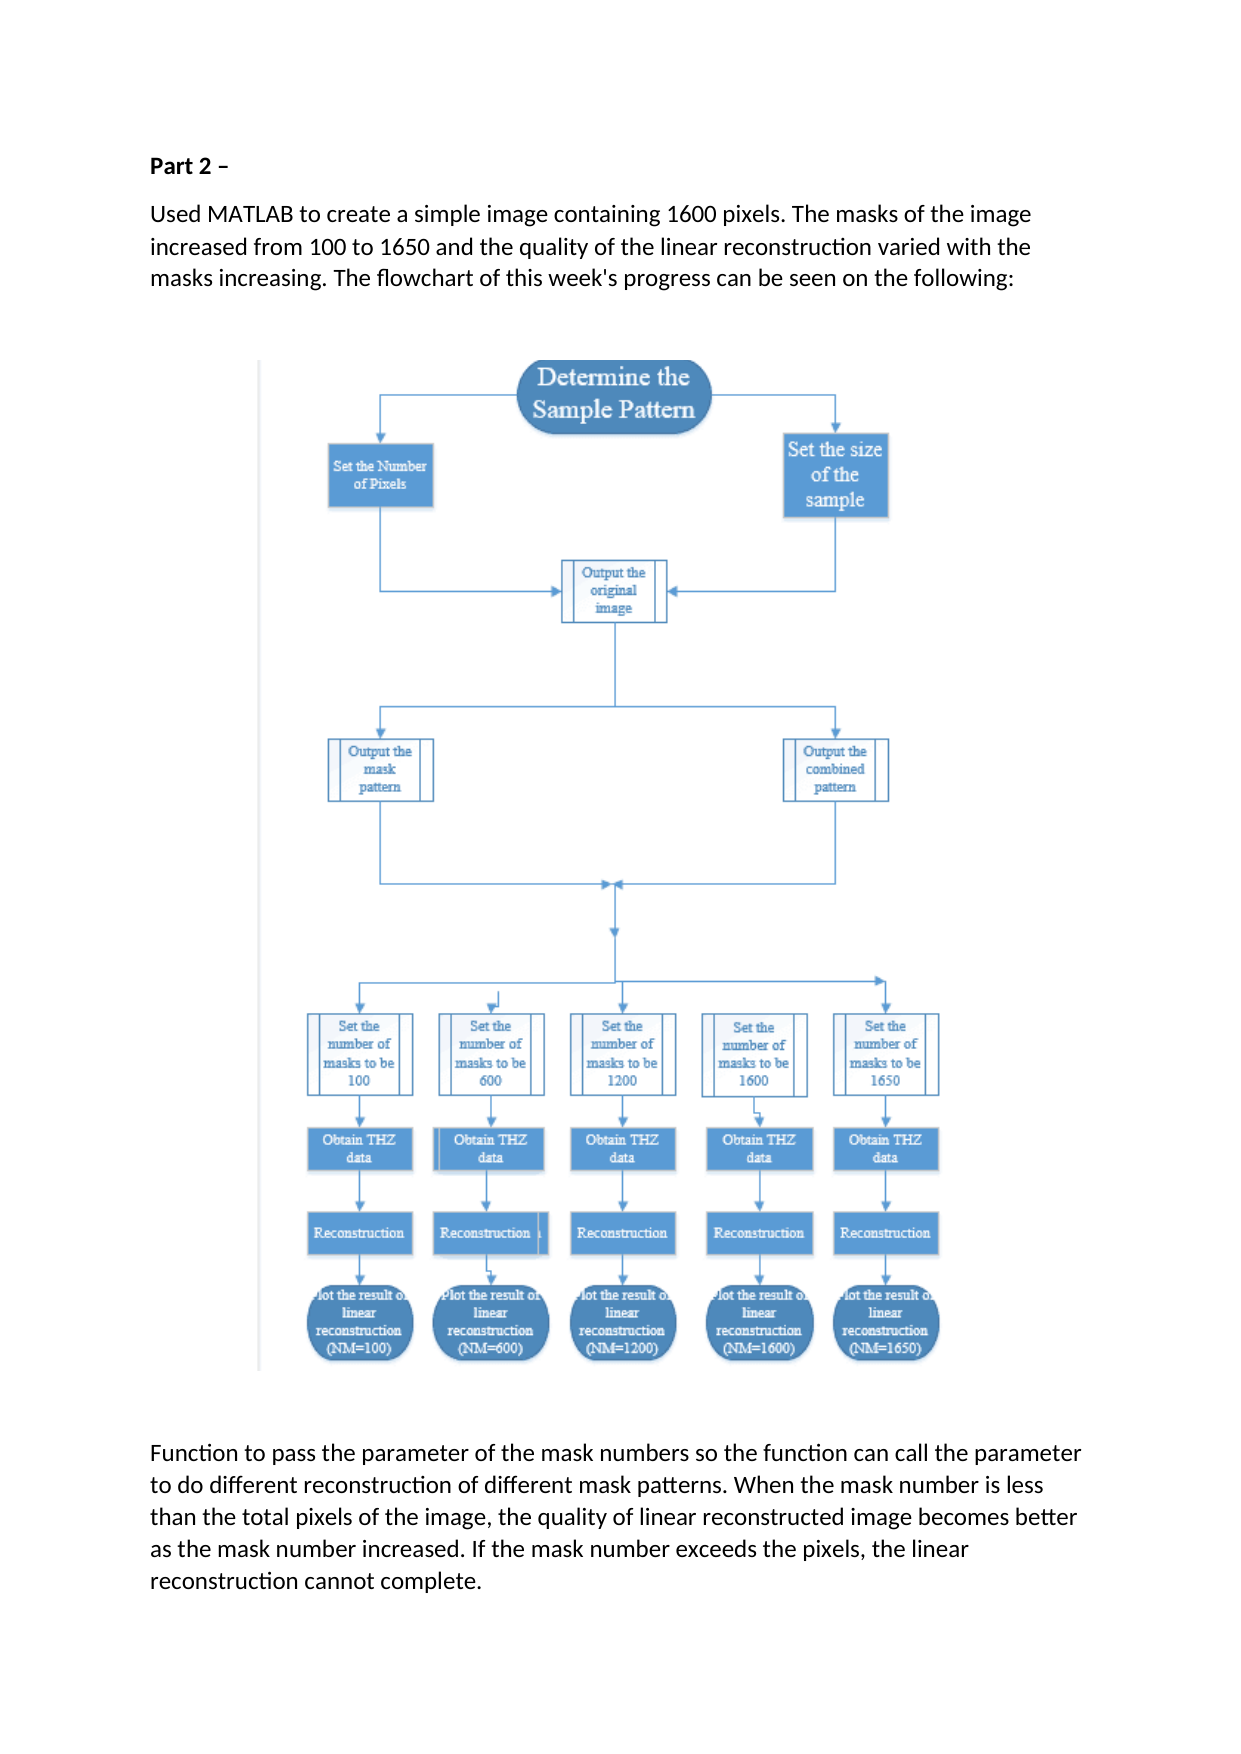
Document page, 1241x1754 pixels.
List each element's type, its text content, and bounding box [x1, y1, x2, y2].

text Used MATLAB to create a simple image containing 1600 pixels. The masks of the image increased from 100 to 1650 and the quality of the linear reconstruction varied with the masks increasing. The flowchart of this week's progress can be seen on the following: [150, 199, 1090, 293]
text Part 2 – [150, 150, 1090, 181]
text Function to pass the parameter of the mask numbers so the function can call the parameter to do different reconstruction of different mask patterns. When the mask number is less than the total pixels of the image, the quality of linear reconstructed image becomes better as the mask number increased. If the mask number exceeds the pixels, the linear reconstruction cannot complete. [150, 1437, 1090, 1596]
